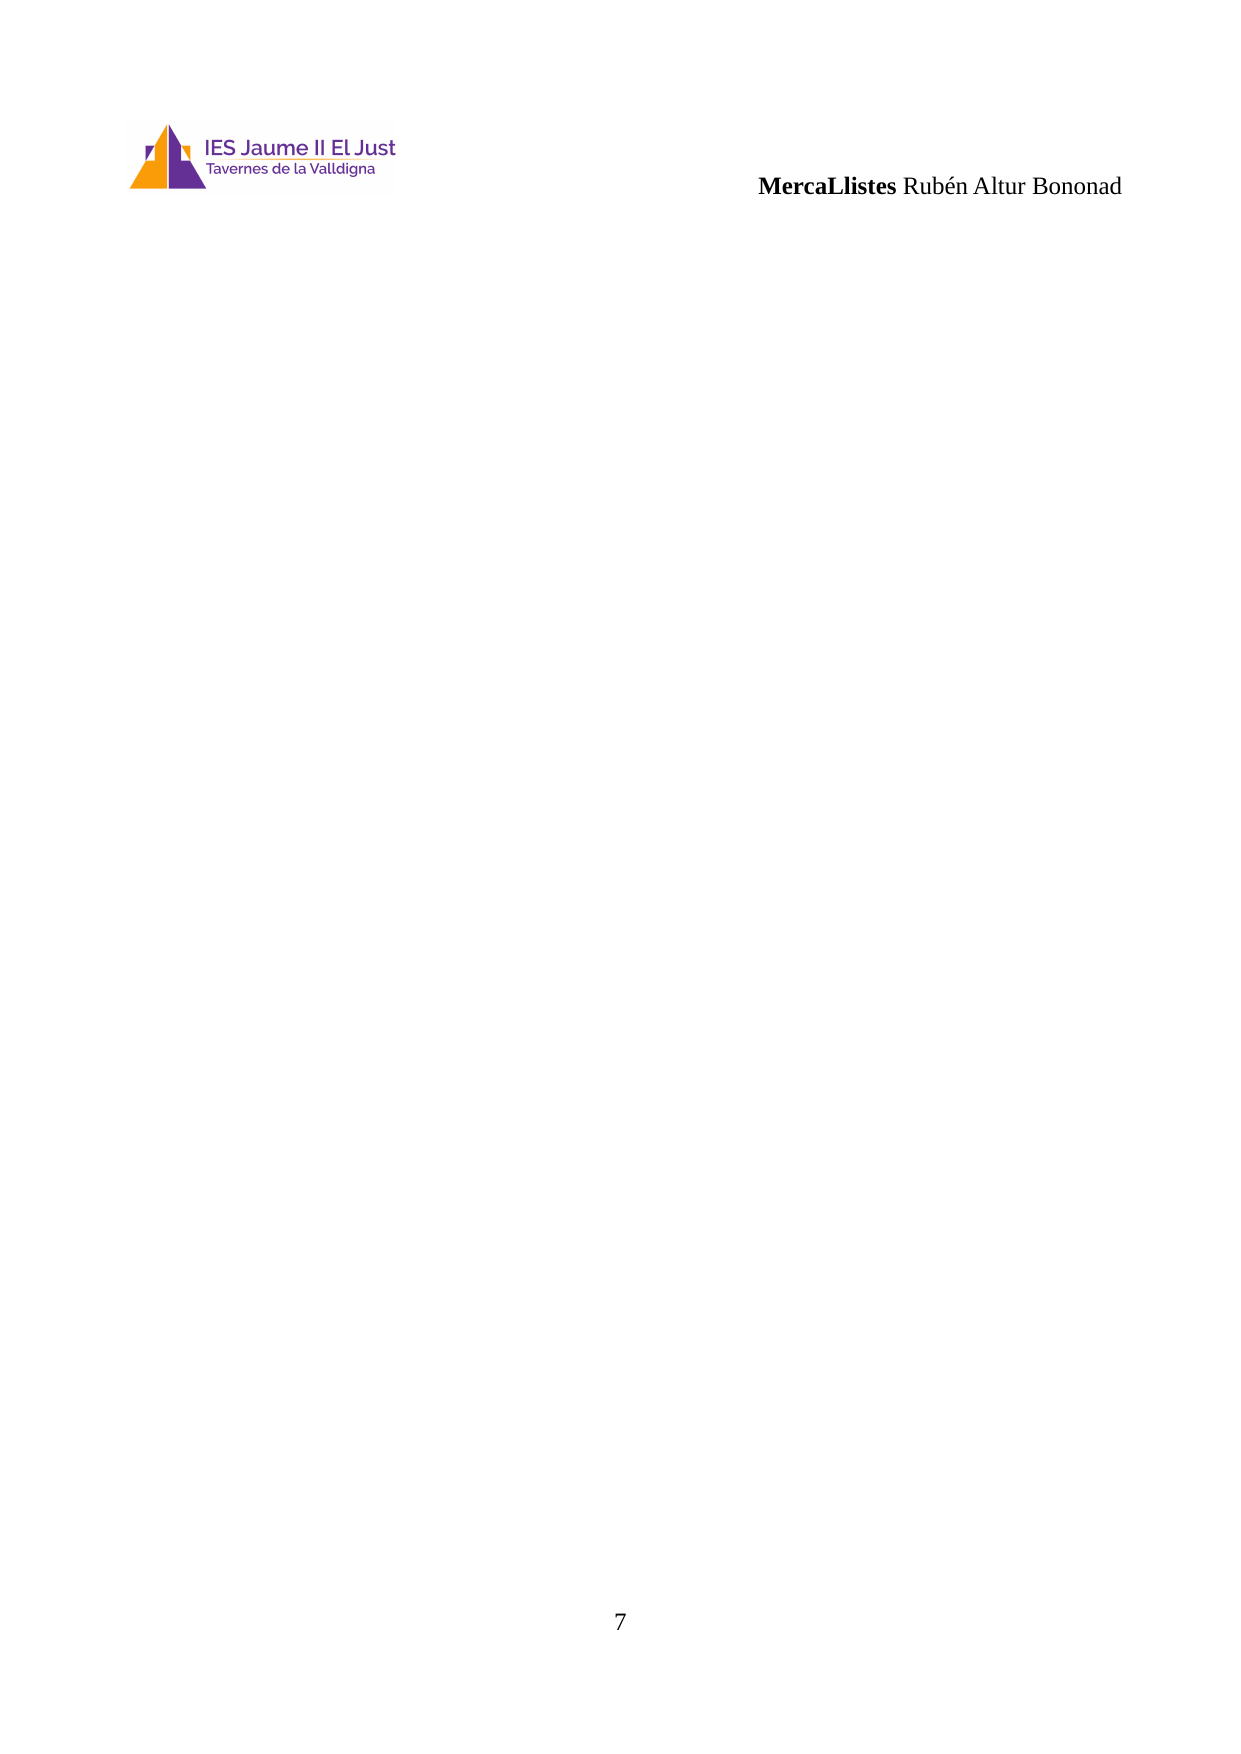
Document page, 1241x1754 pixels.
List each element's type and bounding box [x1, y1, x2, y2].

picture [126, 118, 396, 195]
